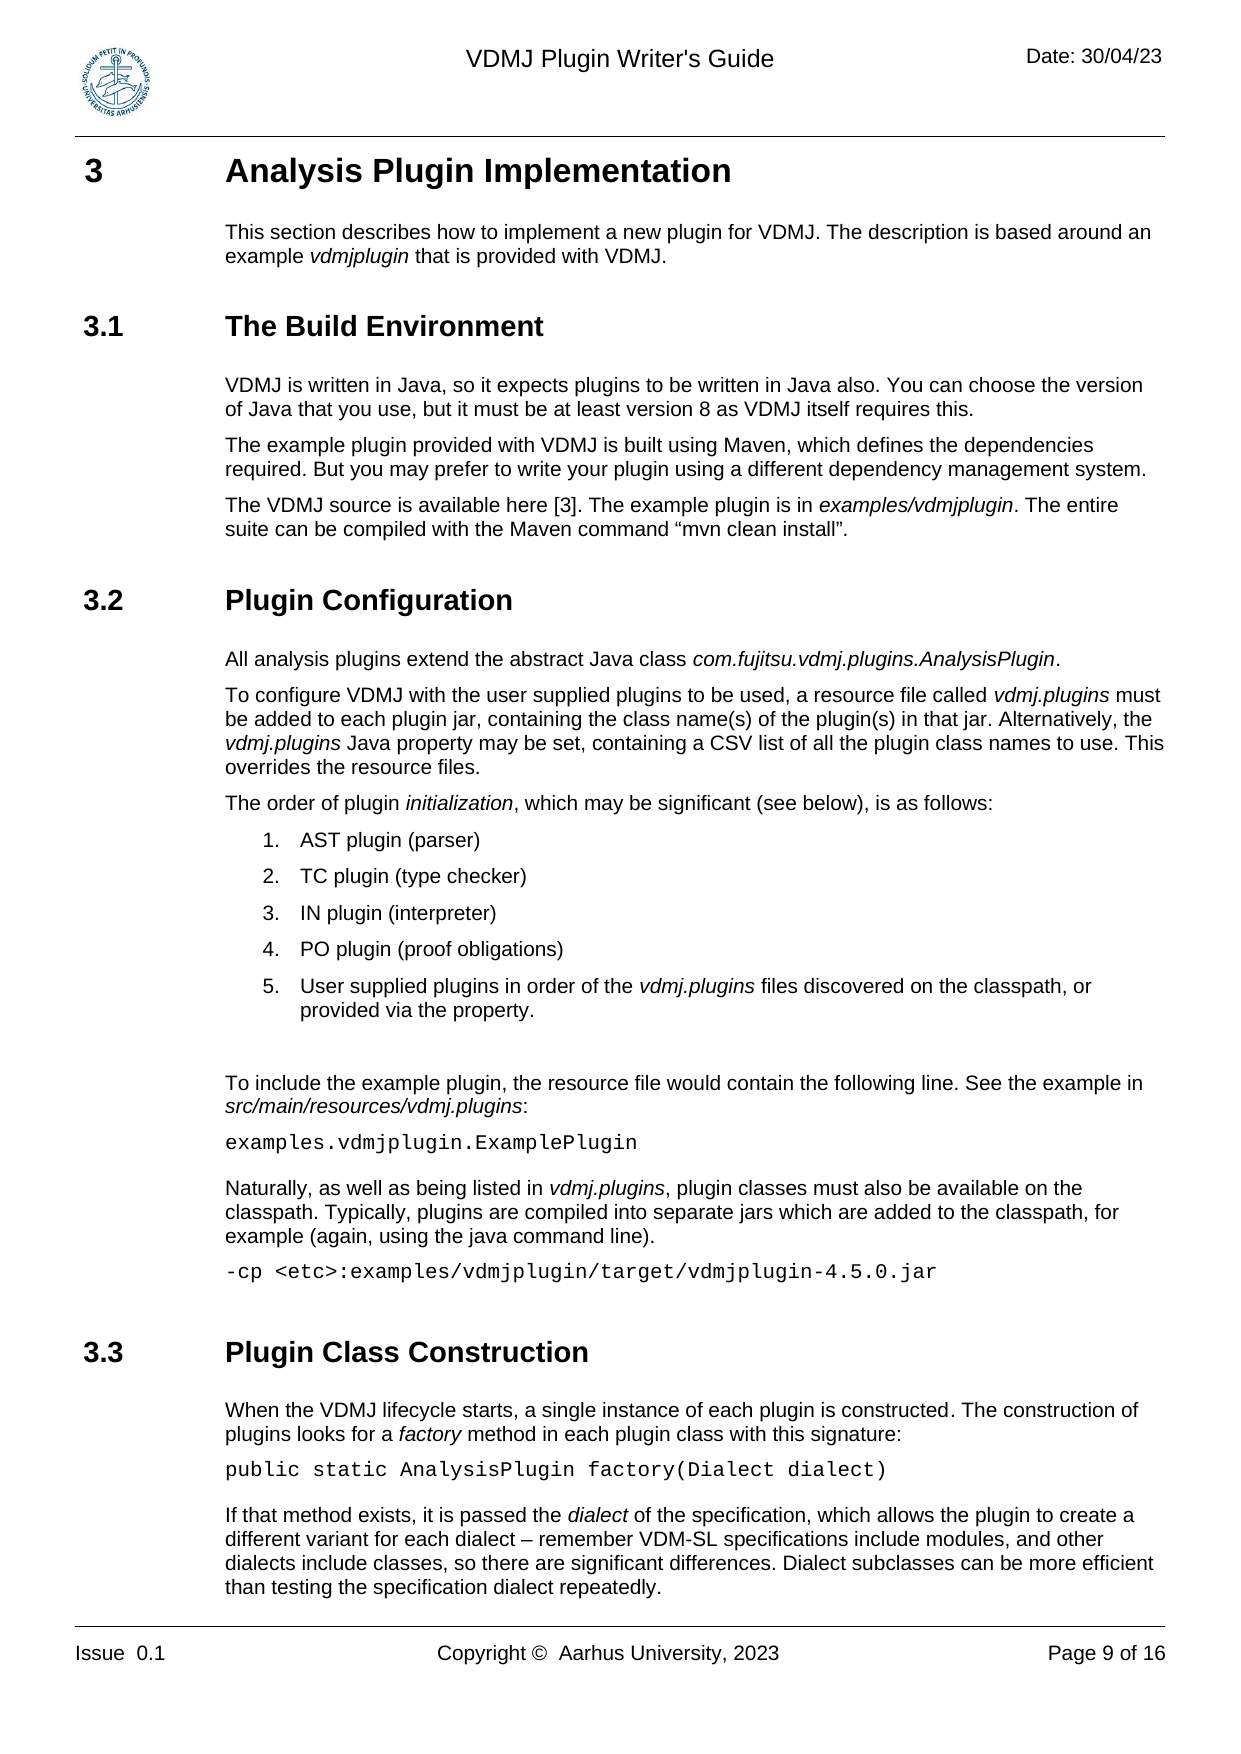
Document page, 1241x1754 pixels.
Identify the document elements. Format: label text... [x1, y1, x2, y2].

list User supplied plugins in order of the vdmj.plugins files discovered on the classpath, or provided via the property. [262, 974, 1165, 1022]
text The order of plugin initialization, which may be significant (see below), is as follows: [225, 792, 1165, 816]
text Naturally, as well as being listed in vdmj.plugins, plugin classes must also be available on the classpath. Typically, plugins are compiled into separate jars which are added to the classpath, for example (again, using the java command line). [225, 1176, 1165, 1248]
subtitle Plugin Class Construction [75, 1336, 1165, 1368]
text The VDMJ source is available here [3]. The example plugin is in examples/vdmjplugin. The entire suite can be compiled with the Maven command “mvn clean install”. [225, 494, 1165, 542]
list TC plugin (type checker) [262, 864, 1165, 888]
text -cp <etc>:examples/vdmjplugin/target/vdmjplugin-4.5.0.jar [225, 1261, 1165, 1283]
list PO plugin (proof obligations) [262, 937, 1165, 961]
subtitle The Build Environment [75, 310, 1165, 343]
text To include the example plugin, the resource file would contain the following line. See the example in src/main/resources/vdmj.plugins: [225, 1071, 1165, 1119]
list IN plugin (interpreter) [262, 901, 1165, 925]
list AST plugin (parser) [262, 828, 1165, 852]
picture [78, 44, 153, 120]
text When the VDMJ lifecycle starts, a single instance of each plugin is constructed. The construction of plugins looks for a factory method in each plugin class with this signature: [225, 1398, 1165, 1446]
text VDMJ is written in Java, so it expects plugins to be written in Java also. You can choose the version of Java that you use, but it must be at least version 8 as VDMJ itself requires this. [225, 373, 1165, 421]
text This section describes how to implement a new plugin for VDMJ. The description is based around an example vdmjplugin that is provided with VDMJ. [225, 220, 1165, 268]
text To configure VDMJ with the user supplied plugins to be used, a resource file called vdmj.plugins must be added to each plugin jar, containing the class name(s) of the plugin(s) in that jar. Alternatively, the vdmj.plugins Java property may be set, containing a CSV list of all the plugin class names to use. This overrides the resource files. [225, 683, 1165, 779]
text examples.vdmjplugin.ExamplePlugin [225, 1131, 1165, 1154]
subtitle Analysis Plugin Implementation [75, 152, 1165, 190]
text All analysis plugins extend the abstract Java class com.fujitsu.vdmj.plugins.AnalysisPlugin. [225, 647, 1165, 671]
text If that method exists, it is passed the dialect of the specification, which allows the plugin to create a different variant for each dialect – remember VDM-SL specifications include modules, and other dialects include classes, so there are significant differences. Dialect subclasses can be more efficient than testing the specification dialect repeatedly. [225, 1503, 1165, 1599]
subtitle Plugin Configuration [75, 584, 1165, 617]
text public static AnalysisPlugin factory(Dialect dialect) [225, 1458, 1165, 1481]
text The example plugin provided with VDMJ is built using Maven, which defines the dependencies required. But you may prefer to write your plugin using a different dependency management system. [225, 433, 1165, 481]
